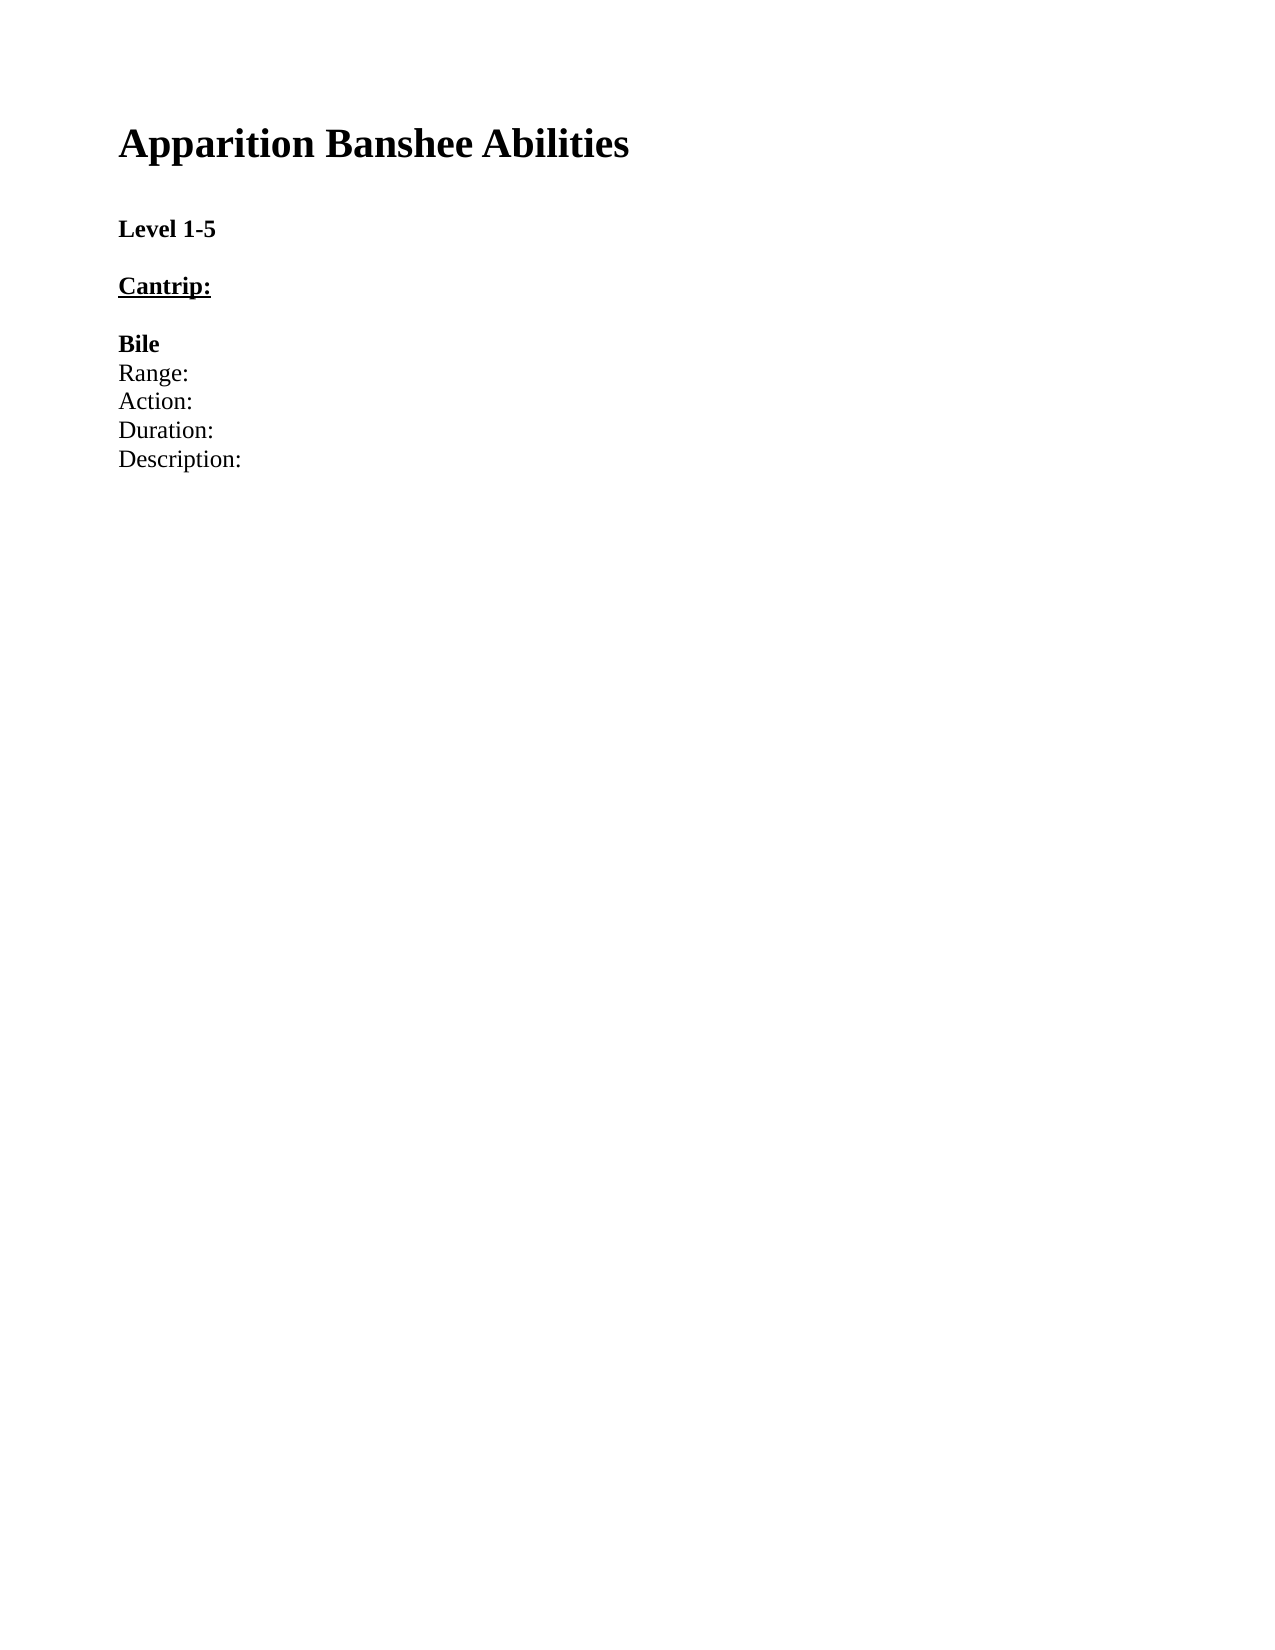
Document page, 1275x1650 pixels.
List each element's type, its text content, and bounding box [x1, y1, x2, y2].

text Level 1-5 [118, 214, 1157, 243]
text Range: [118, 358, 1157, 386]
text Action: [118, 386, 1157, 415]
text Bile [118, 329, 1157, 358]
text Apparition Banshee Abilities [118, 118, 1157, 166]
text Duration: [118, 415, 1157, 444]
text Cantrip: [118, 271, 1157, 300]
text Description: [118, 444, 1157, 473]
